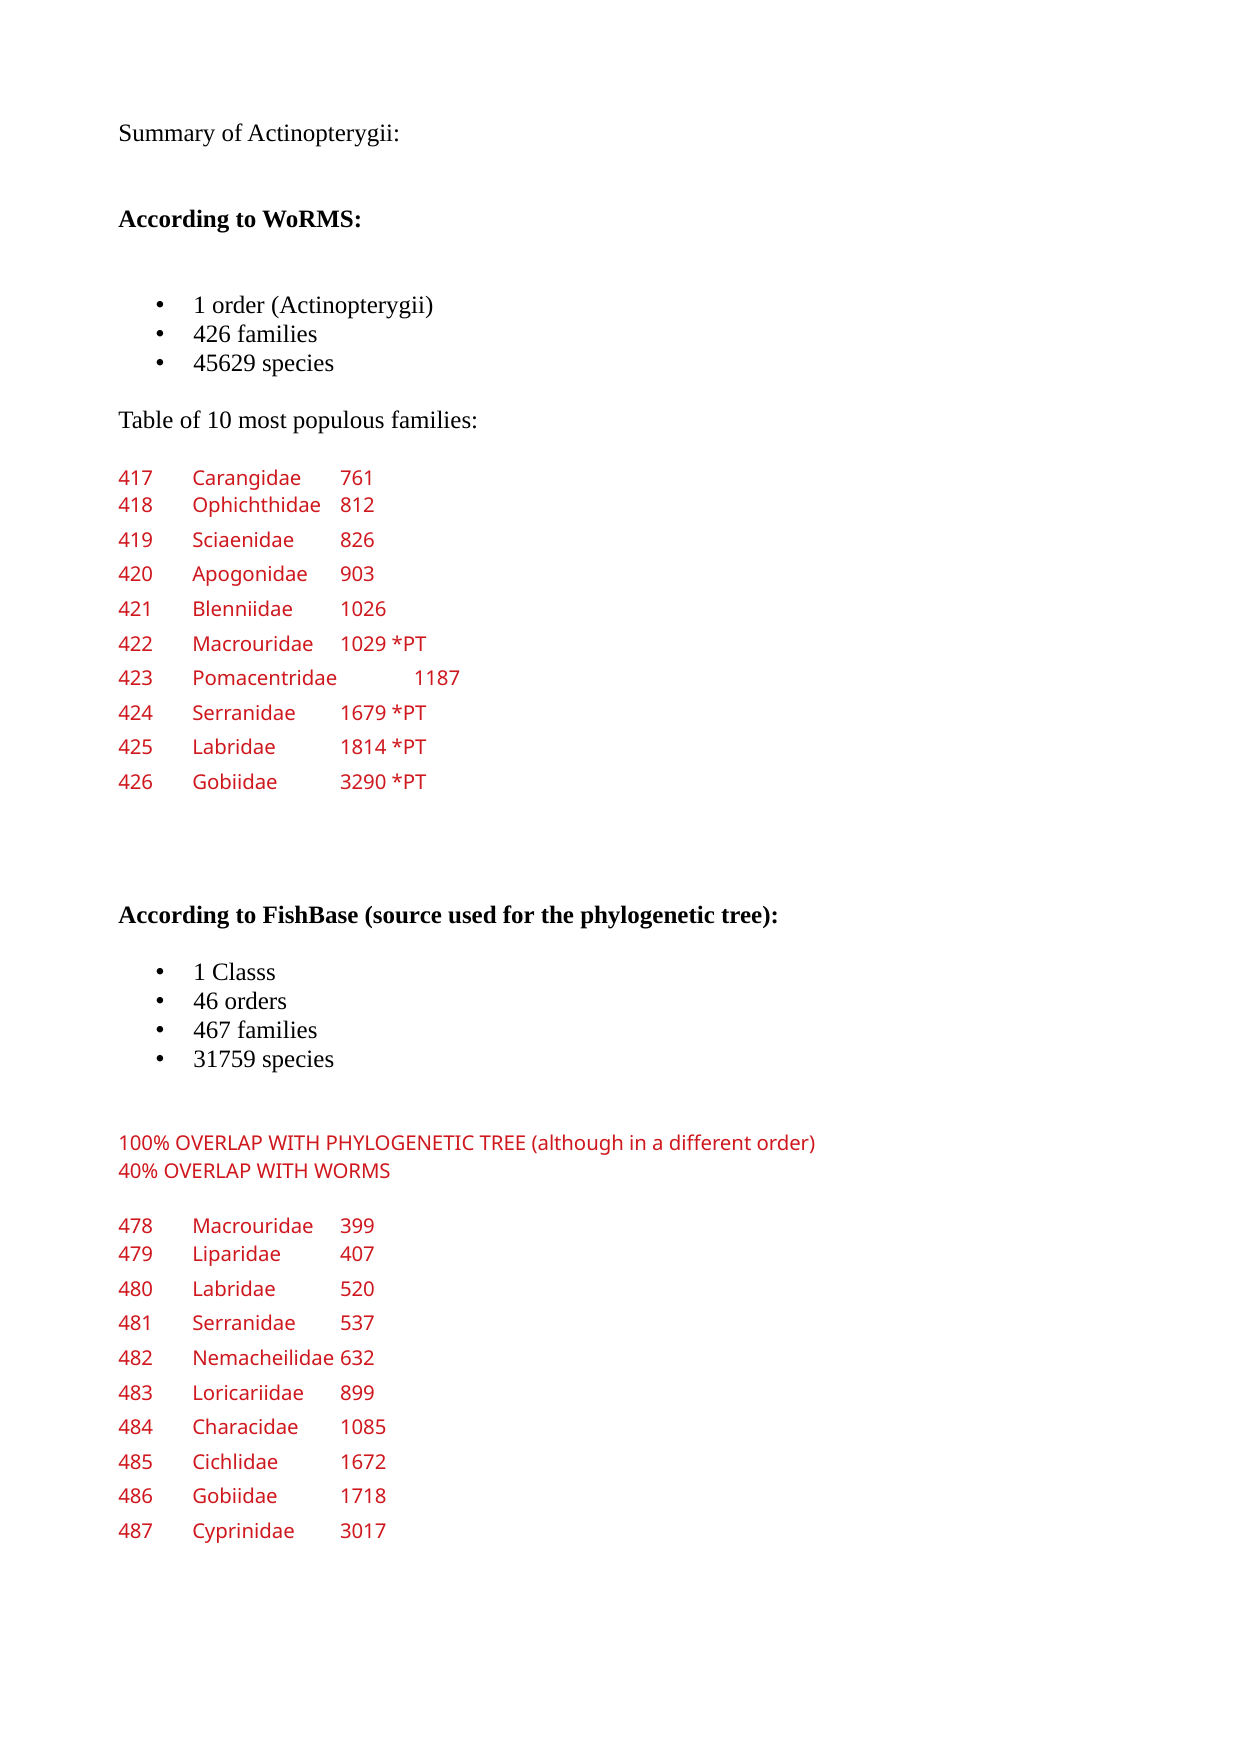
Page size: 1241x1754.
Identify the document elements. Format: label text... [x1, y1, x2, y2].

text 419 Sciaenidae 826 [118, 525, 1122, 553]
text Summary of Actinopterygii: [118, 118, 1122, 147]
text 482 Nemacheilidae 632 [118, 1343, 1122, 1371]
text 418 Ophichthidae 812 [118, 491, 1122, 518]
text 424 Serranidae 1679 *PT [118, 698, 1122, 726]
text 425 Labridae 1814 *PT [118, 733, 1122, 761]
list 45629 species [156, 348, 1122, 377]
list 426 families [156, 319, 1122, 348]
text 483 Loricariidae 899 [118, 1378, 1122, 1406]
text 100% OVERLAP WITH PHYLOGENETIC TREE (although in a different order) [118, 1129, 1122, 1157]
text 484 Characidae 1085 [118, 1413, 1122, 1440]
list 1 Classs [156, 957, 1122, 986]
text 487 Cyprinidae 3017 [118, 1516, 1122, 1544]
text 486 Gobiidae 1718 [118, 1482, 1122, 1509]
text 423 Pomacentridae 1187 [118, 664, 1122, 691]
list 1 order (Actinopterygii) [156, 291, 1122, 319]
text 40% OVERLAP WITH WORMS [118, 1157, 1122, 1184]
text According to WoRMS: [118, 204, 1122, 233]
list 46 orders [156, 986, 1122, 1015]
text 426 Gobiidae 3290 *PT [118, 767, 1122, 795]
text 485 Cichlidae 1672 [118, 1447, 1122, 1475]
text Table of 10 most populous families: [118, 406, 1122, 434]
text 481 Serranidae 537 [118, 1309, 1122, 1337]
text 479 Liparidae 407 [118, 1240, 1122, 1267]
text 417 Carangidae 761 [118, 463, 1122, 491]
text According to FishBase (source used for the phylogenetic tree): [118, 900, 1122, 929]
text 421 Blenniidae 1026 [118, 594, 1122, 622]
text 480 Labridae 520 [118, 1274, 1122, 1302]
text 422 Macrouridae 1029 *PT [118, 629, 1122, 657]
list 31759 species [156, 1044, 1122, 1072]
text 478 Macrouridae 399 [118, 1212, 1122, 1240]
list 467 families [156, 1015, 1122, 1044]
text 420 Apogonidae 903 [118, 560, 1122, 588]
